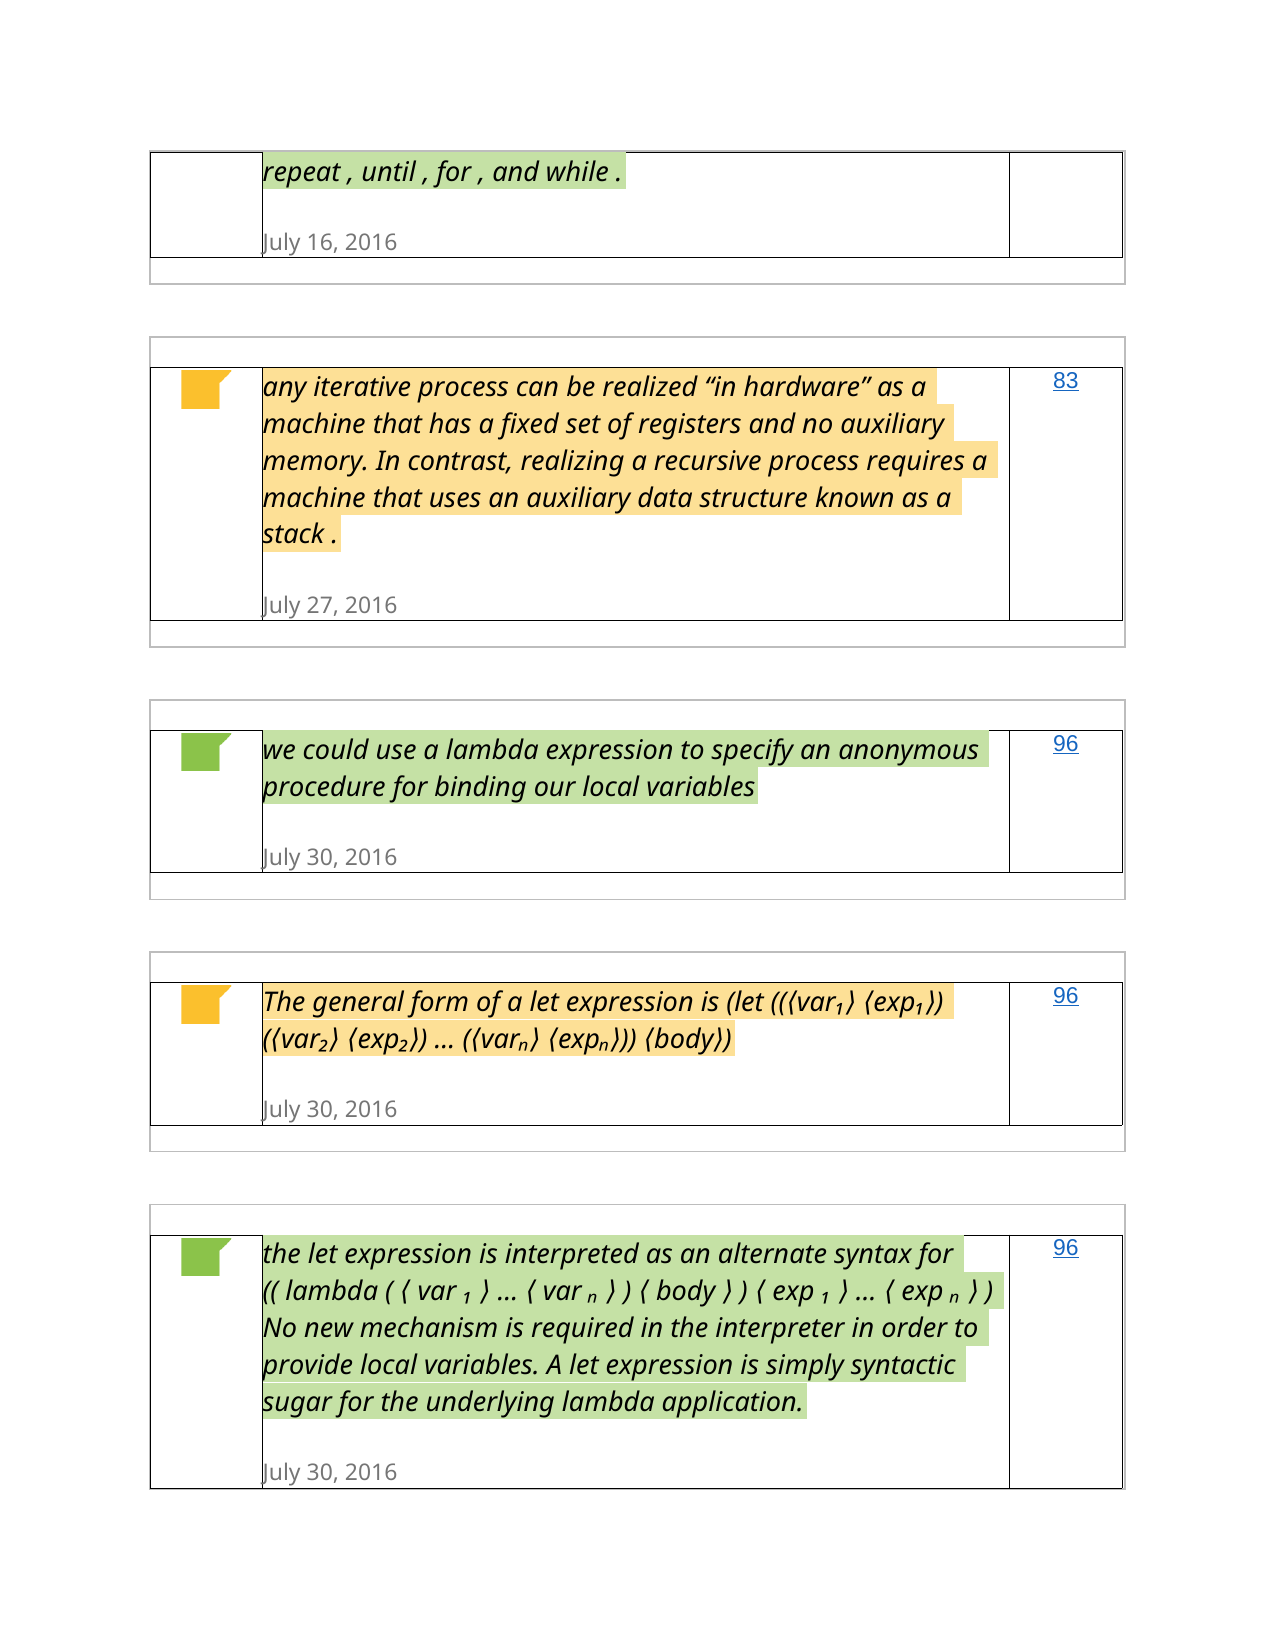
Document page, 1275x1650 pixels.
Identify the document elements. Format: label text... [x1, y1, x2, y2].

picture [181, 733, 232, 771]
table_header 96 [1010, 731, 1122, 872]
table_header [151, 153, 262, 257]
table_header 96 [1010, 1236, 1122, 1487]
table_header any iterative process can be realized “in hardware” as a machine that has a fixed set of registers and no auxiliary memory. In contrast, realizing a recursive process requires a machine that uses an auxiliary data structure known as a stack . July 27, 2016 [263, 368, 1009, 620]
table_header [151, 1205, 1124, 1488]
table_header repeat , until , for , and while . July 16, 2016 [263, 153, 1009, 257]
table_header [151, 701, 1124, 898]
table_header The general form of a let expression is (let ((⟨var₁⟩ ⟨exp₁⟩) (⟨var₂⟩ ⟨exp₂⟩) … (⟨varₙ⟩ ⟨expₙ⟩)) ⟨body⟩) July 30, 2016 [263, 983, 1009, 1124]
table_header 83 [1010, 368, 1122, 620]
table_header [151, 1236, 262, 1487]
picture [181, 985, 232, 1024]
picture [181, 1238, 232, 1276]
table_header we could use a lambda expression to specify an anonymous procedure for binding our local variables July 30, 2016 [263, 731, 1009, 872]
table_header [151, 731, 262, 872]
table_header the let expression is interpreted as an alternate syntax for (( lambda ( ⟨ var ₁ ⟩ … ⟨ var ₙ ⟩ ) ⟨ body ⟩ ) ⟨ exp ₁ ⟩ … ⟨ exp ₙ ⟩ ) No new mechanism is required in the interpreter in order to provide local variables. A let expression is simply syntactic sugar for the underlying lambda application. July 30, 2016 [263, 1236, 1009, 1487]
table_header [151, 953, 1124, 1151]
table_header [151, 983, 262, 1124]
table_header [151, 368, 262, 620]
table_header [151, 152, 1124, 283]
table_header [1010, 153, 1122, 257]
picture [181, 370, 232, 409]
table_header 96 [1010, 983, 1122, 1124]
table_header [151, 338, 1124, 646]
